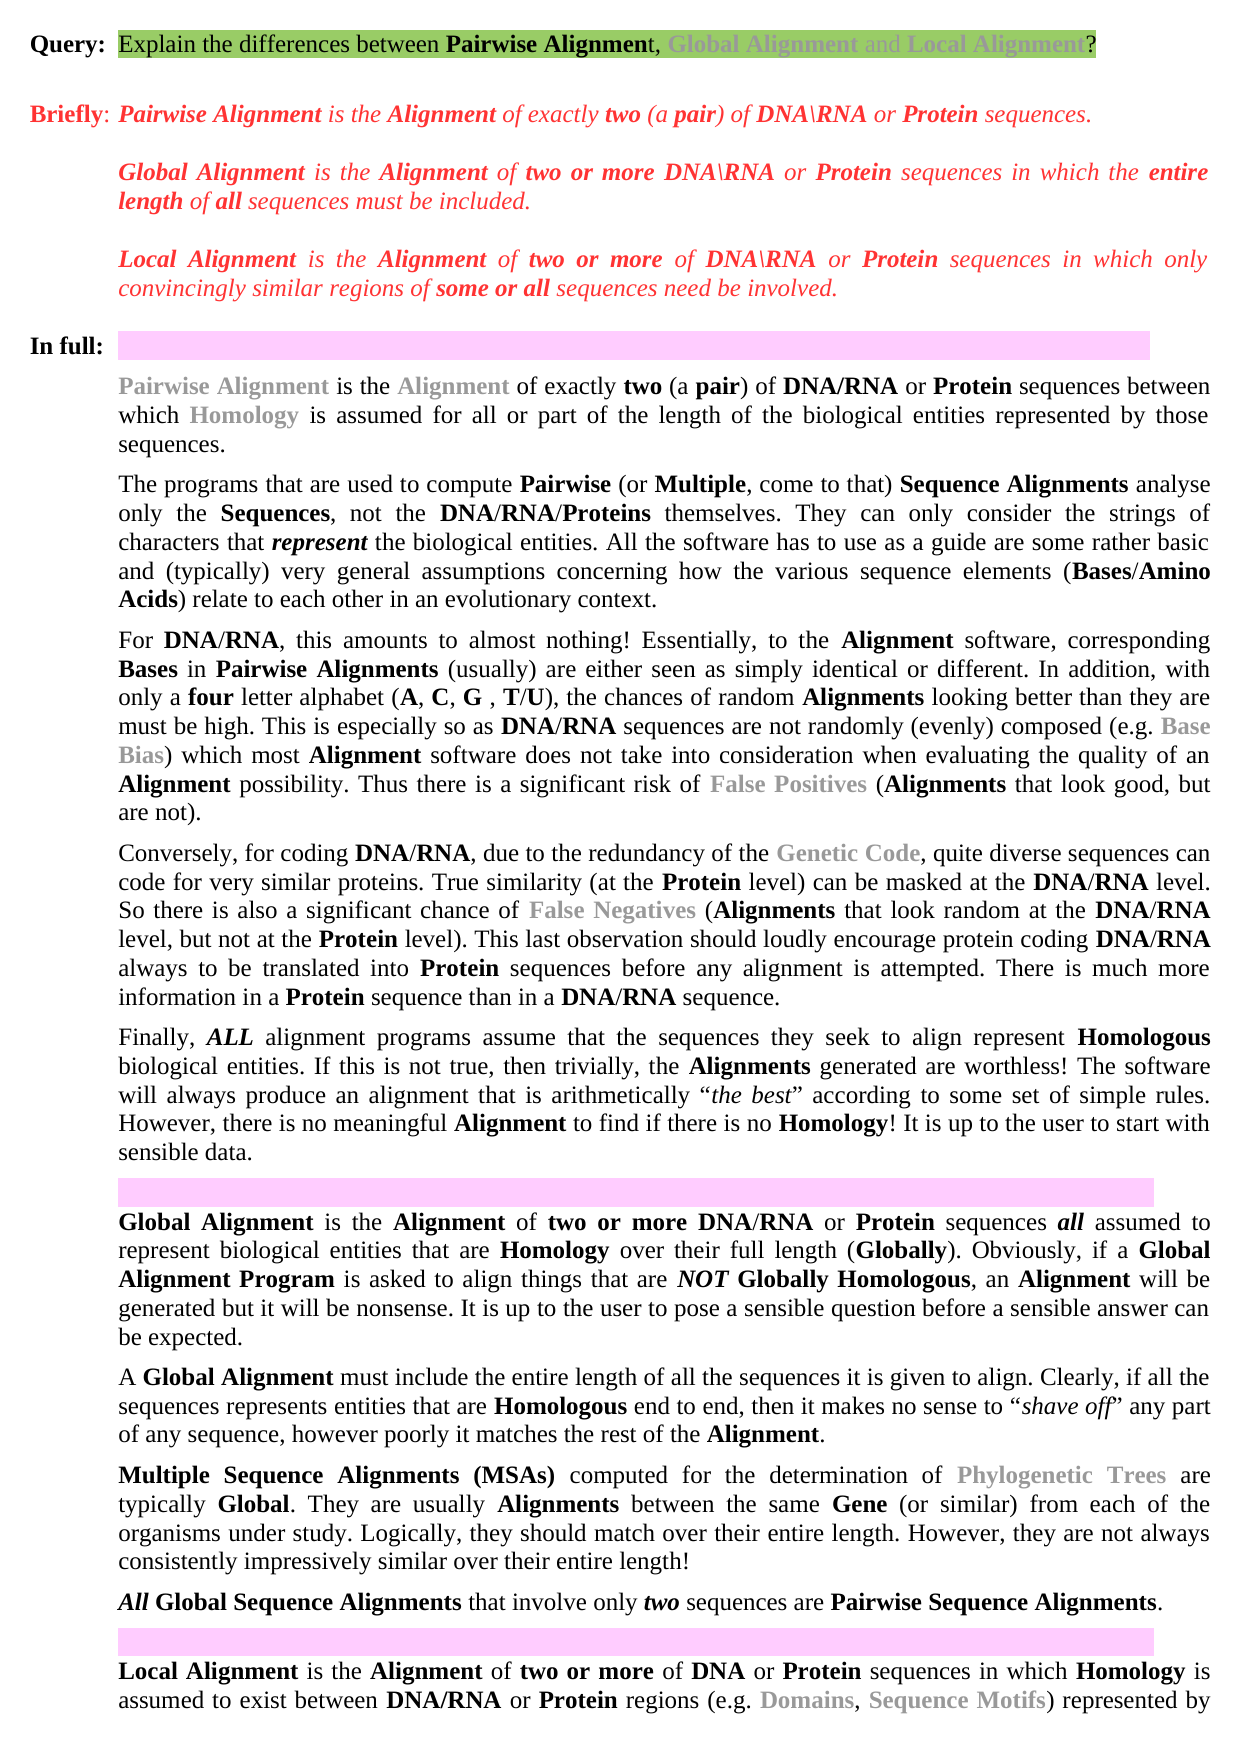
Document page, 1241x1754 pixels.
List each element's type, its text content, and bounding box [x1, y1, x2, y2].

text Briefly: Pairwise Alignment is the Alignment of exactly two (a pair) of DNA\RNA or Protein sequences. [29, 99, 1211, 127]
text Finally, ALL alignment programs assume that the sequences they seek to align represent Homologous biological entities. If this is not true, then trivially, the Alignments generated are worthless! The software will always produce an alignment that is arithmetically “the best” according to some set of simple rules. However, there is no meaningful Alignment to find if there is no Homology! It is up to the user to start with sensible data. [29, 1022, 1211, 1166]
text Query: Explain the differences between Pairwise Alignment, Global Alignment and Local Alignment? [29, 29, 1211, 58]
text Pairwise Alignment is the Alignment of exactly two (a pair) of DNA/RNA or Protein sequences between which Homology is assumed for all or part of the length of the biological entities represented by those sequences. [29, 371, 1211, 458]
text Multiple Sequence Alignments (MSAs) computed for the determination of Phylogenetic Trees are typically Global. They are usually Alignments between the same Gene (or similar) from each of the organisms under study. Logically, they should match over their entire length. However, they are not always consistently impressively similar over their entire length! [29, 1460, 1211, 1575]
text Conversely, for coding DNA/RNA, due to the redundancy of the Genetic Code, quite diverse sequences can code for very similar proteins. True similarity (at the Protein level) can be masked at the DNA/RNA level. So there is also a significant chance of False Negatives (Alignments that look random at the DNA/RNA level, but not at the Protein level). This last observation should loudly encourage protein coding DNA/RNA always to be translated into Protein sequences before any alignment is attempted. There is much more information in a Protein sequence than in a DNA/RNA sequence. [29, 838, 1211, 1011]
text All Global Sequence Alignments that involve only two sequences are Pairwise Sequence Alignments. [29, 1587, 1211, 1616]
text In full: [29, 331, 1211, 360]
text Global Alignment is the Alignment of two or more DNA\RNA or Protein sequences in which the entire length of all sequences must be included. [29, 157, 1211, 214]
text For DNA/RNA, this amounts to almost nothing! Essentially, to the Alignment software, corresponding Bases in Pairwise Alignments (usually) are either seen as simply identical or different. In addition, with only a four letter alphabet (A, C, G , T/U), the chances of random Alignments looking better than they are must be high. This is especially so as DNA/RNA sequences are not randomly (evenly) composed (e.g. Base Bias) which most Alignment software does not take into consideration when evaluating the quality of an Alignment possibility. Thus there is a significant risk of False Positives (Alignments that look good, but are not). [29, 625, 1211, 826]
text A Global Alignment must include the entire length of all the sequences it is given to align. Clearly, if all the sequences represents entities that are Homologous end to end, then it makes no sense to “shave off” any part of any sequence, however poorly it matches the rest of the Alignment. [29, 1362, 1211, 1448]
text Local Alignment is the Alignment of two or more of DNA\RNA or Protein sequences in which only convincingly similar regions of some or all sequences need be involved. [29, 244, 1211, 301]
text Local Alignment is the Alignment of two or more of DNA or Protein sequences in which Homology is assumed to exist between DNA/RNA or Protein regions (e.g. Domains, Sequence Motifs) represented by [29, 1656, 1211, 1714]
text The programs that are used to compute Pairwise (or Multiple, come to that) Sequence Alignments analyse only the Sequences, not the DNA/RNA/Proteins themselves. They can only consider the strings of characters that represent the biological entities. All the software has to use as a guide are some rather basic and (typically) very general assumptions concerning how the various sequence elements (Bases/Amino Acids) relate to each other in an evolutionary context. [29, 469, 1211, 613]
text Global Alignment is the Alignment of two or more DNA/RNA or Protein sequences all assumed to represent biological entities that are Homology over their full length (Globally). Obviously, if a Global Alignment Program is asked to align things that are NOT Globally Homologous, an Alignment will be generated but it will be nonsense. It is up to the user to pose a sensible question before a sensible answer can be expected. [29, 1207, 1211, 1350]
